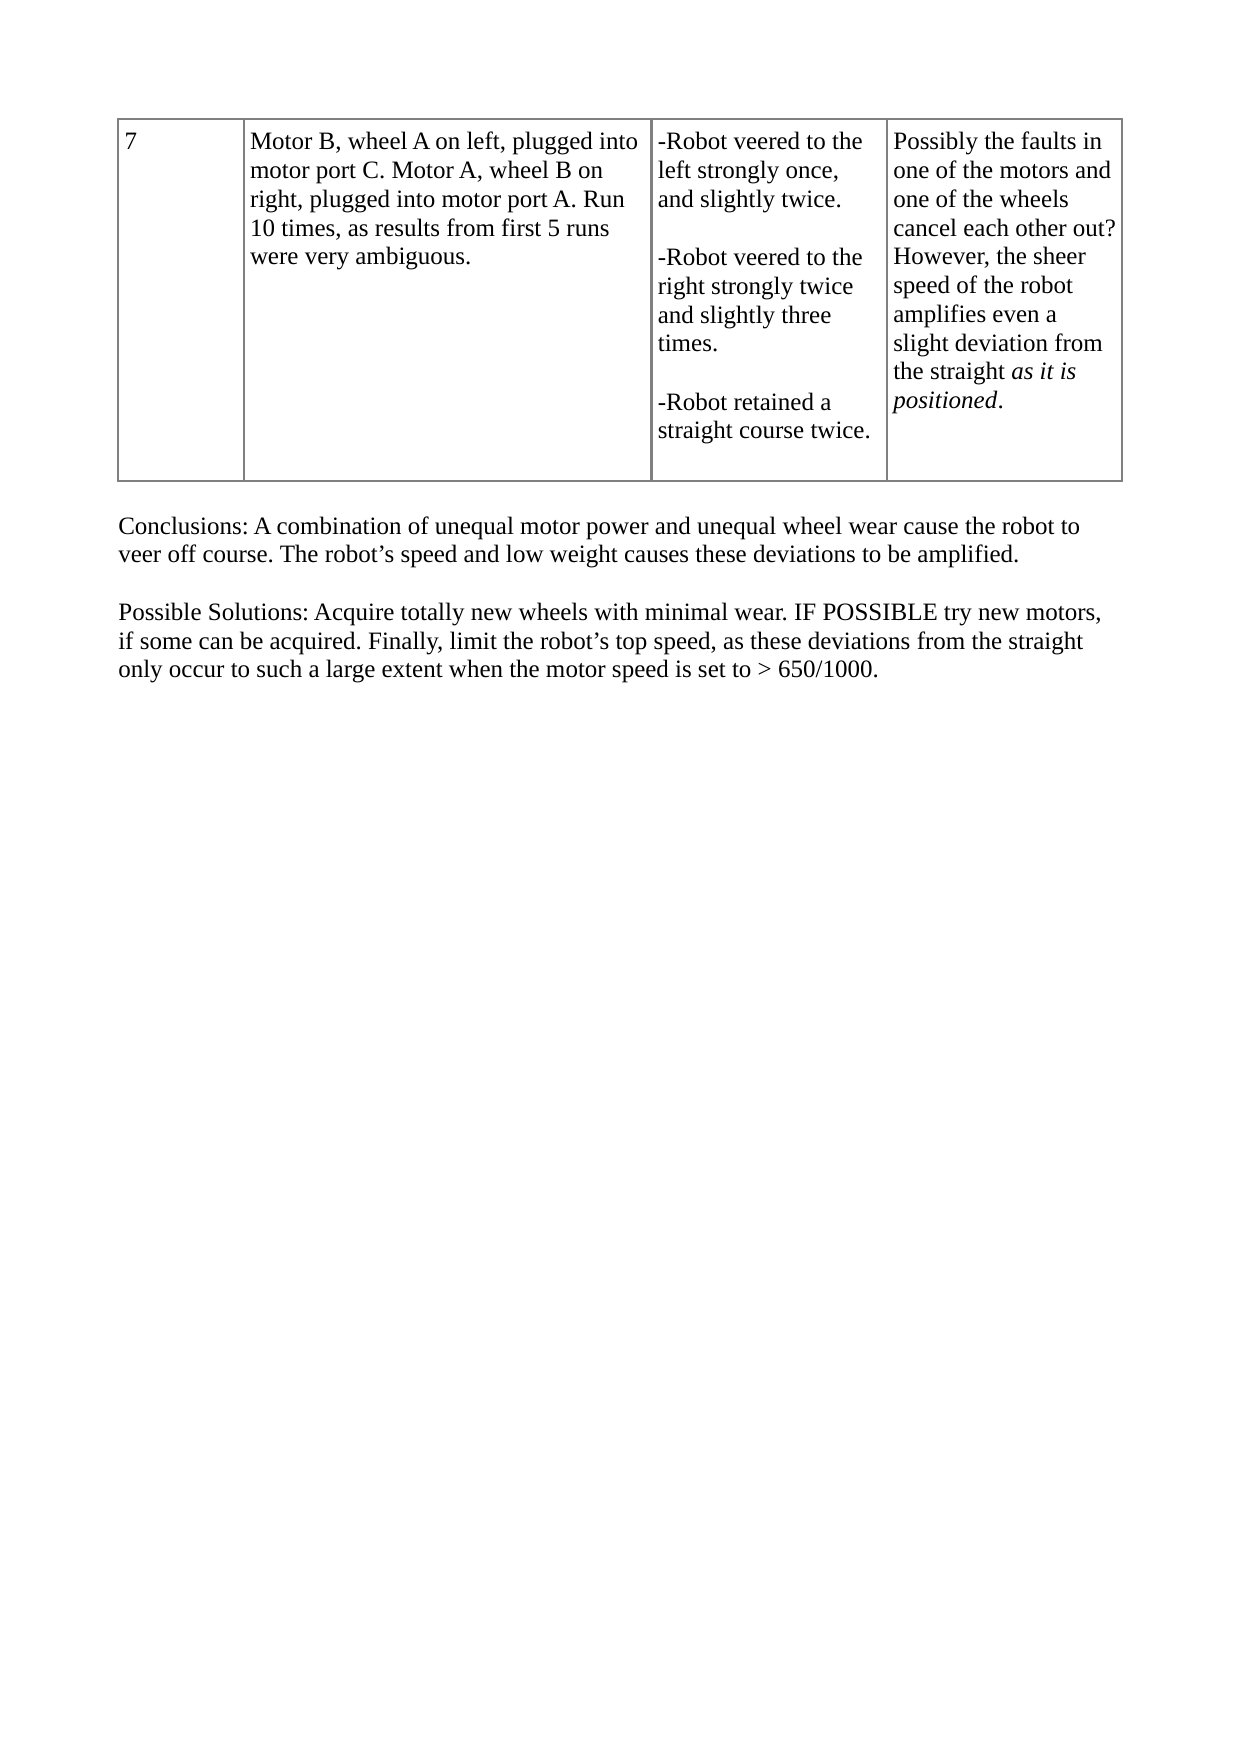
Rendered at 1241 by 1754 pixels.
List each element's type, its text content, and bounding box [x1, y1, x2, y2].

table_cell Possibly the faults in one of the motors and one of the wheels cancel each other out? However, the sheer speed of the robot amplifies even a slight deviation from the straight as it is positioned. [888, 120, 1121, 480]
text Conclusions: A combination of unequal motor power and unequal wheel wear cause the robot to veer off course. The robot’s speed and low weight causes these deviations to be amplified. [118, 511, 1122, 568]
text Possible Solutions: Acquire totally new wheels with minimal wear. IF POSSIBLE try new motors, if some can be acquired. Finally, limit the robot’s top speed, as these deviations from the straight only occur to such a large extent when the motor speed is set to > 650/1000. [118, 597, 1122, 683]
table_cell -Robot veered to the left strongly once, and slightly twice. -Robot veered to the right strongly twice and slightly three times. -Robot retained a straight course twice. [653, 120, 886, 480]
table_cell Motor B, wheel A on left, plugged into motor port C. Motor A, wheel B on right, plugged into motor port A. Run 10 times, as results from first 5 runs were very ambiguous. [245, 120, 650, 480]
table_cell 7 [119, 120, 243, 480]
